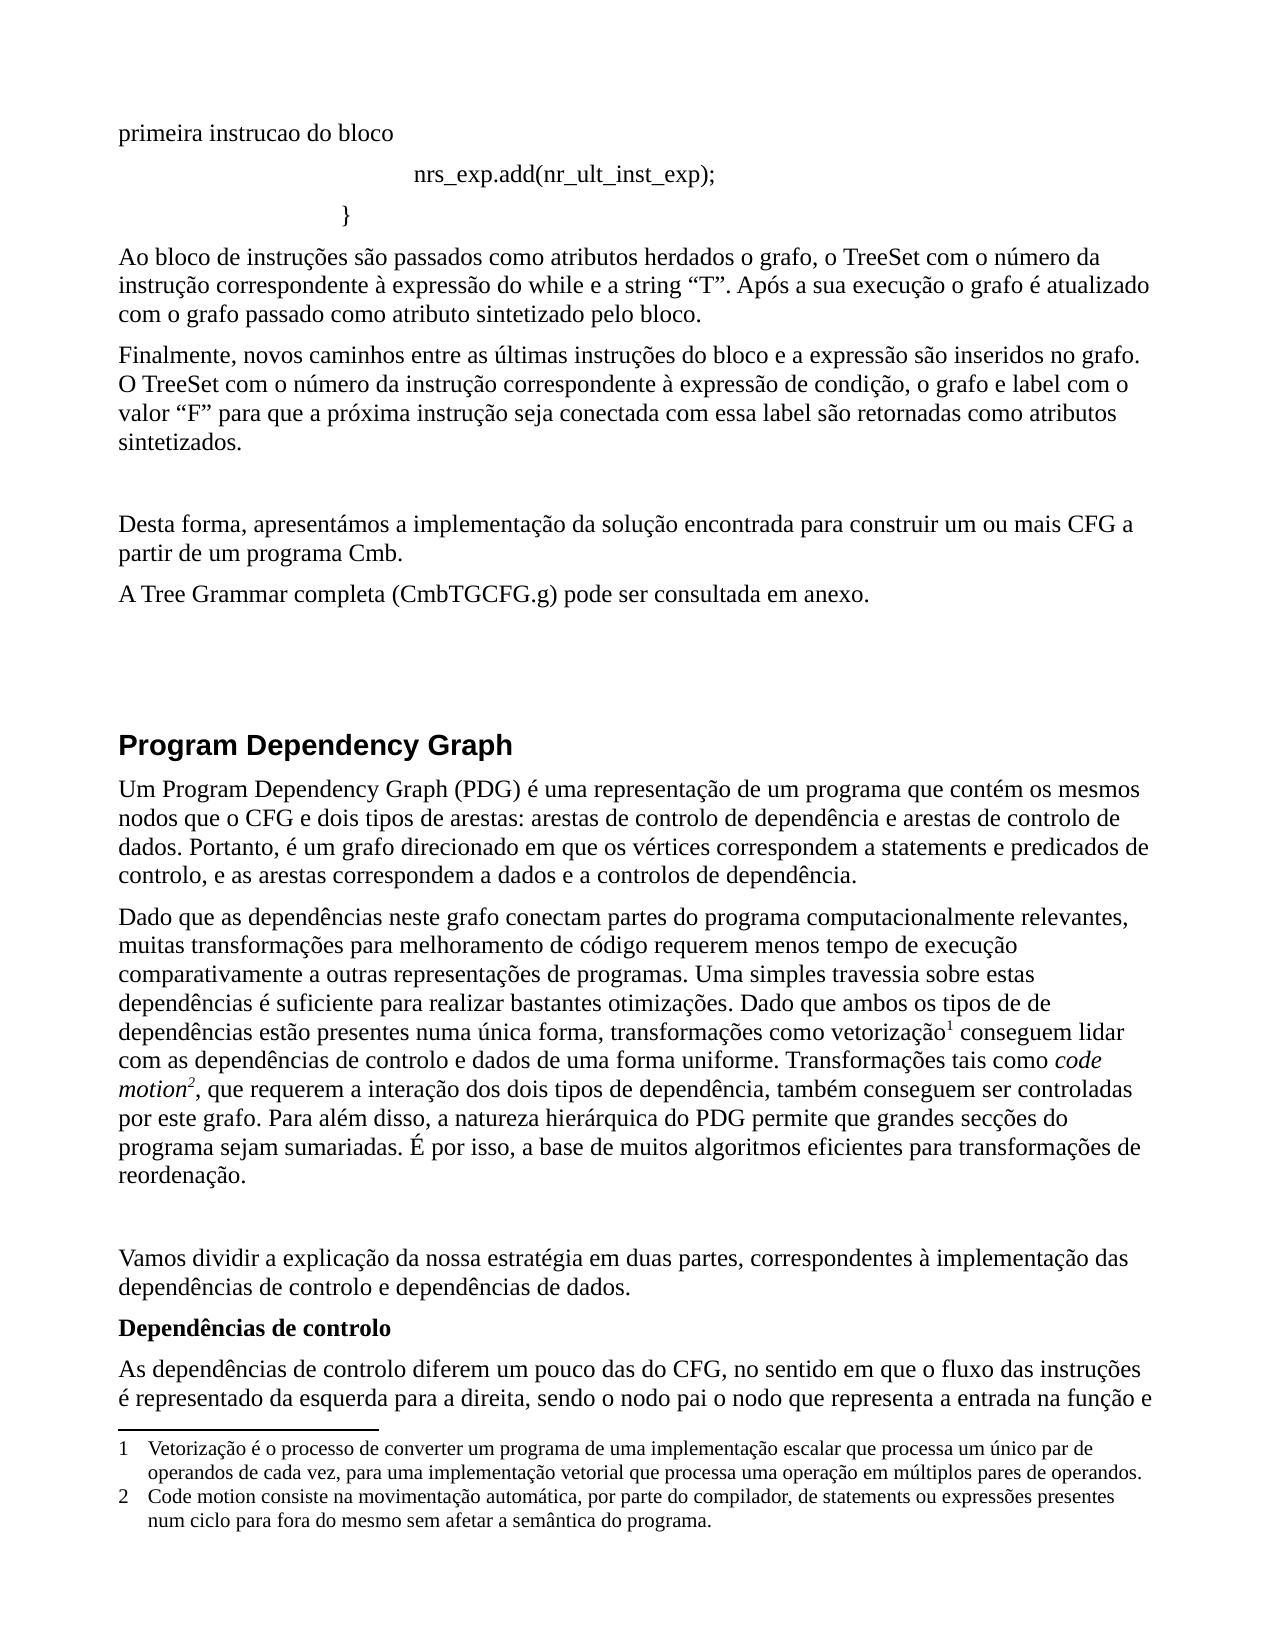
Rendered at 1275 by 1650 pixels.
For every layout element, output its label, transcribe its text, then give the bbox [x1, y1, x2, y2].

text primeira instrucao do bloco [118, 118, 1157, 147]
text Ao bloco de instruções são passados como atributos herdados o grafo, o TreeSet com o número da instrução correspondente à expressão do while e a string “T”. Após a sua execução o grafo é atualizado com o grafo passado como atributo sintetizado pelo bloco. [118, 242, 1157, 328]
text Vetorização é o processo de converter um programa de uma implementação escalar que processa um único par de operandos de cada vez, para uma implementação vetorial que processa uma operação em múltiplos pares de operandos. [118, 1436, 1157, 1484]
text nrs_exp.add(nr_ult_inst_exp); [118, 159, 1157, 188]
text Code motion consiste na movimentação automática, por parte do compilador, de statements ou expressões presentes num ciclo para fora do mesmo sem afetar a semântica do programa. [118, 1484, 1157, 1532]
text A Tree Grammar completa (CmbTGCFG.g) pode ser consultada em anexo. [118, 579, 1157, 608]
text Desta forma, apresentámos a implementação da solução encontrada para construir um ou mais CFG a partir de um programa Cmb. [118, 509, 1157, 567]
subtitle Program Dependency Graph [118, 728, 1157, 762]
text Um Program Dependency Graph (PDG) é uma representação de um programa que contém os mesmos nodos que o CFG e dois tipos de arestas: arestas de controlo de dependência e arestas de controlo de dados. Portanto, é um grafo direcionado em que os vértices correspondem a statements e predicados de controlo, e as arestas correspondem a dados e a controlos de dependência. [118, 774, 1157, 889]
text } [118, 201, 1157, 229]
text As dependências de controlo diferem um pouco das do CFG, no sentido em que o fluxo das instruções é representado da esquerda para a direita, sendo o nodo pai o nodo que representa a entrada na função e [118, 1354, 1157, 1412]
text Finalmente, novos caminhos entre as últimas instruções do bloco e a expressão são inseridos no grafo. O TreeSet com o número da instrução correspondente à expressão de condição, o grafo e label com o valor “F” para que a próxima instrução seja conectada com essa label são retornadas como atributos sintetizados. [118, 341, 1157, 456]
text Dependências de controlo [118, 1313, 1157, 1342]
text Dado que as dependências neste grafo conectam partes do programa computacionalmente relevantes, muitas transformações para melhoramento de código requerem menos tempo de execução comparativamente a outras representações de programas. Uma simples travessia sobre estas dependências é suficiente para realizar bastantes otimizações. Dado que ambos os tipos de de dependências estão presentes numa única forma, transformações como vetorização conseguem lidar com as dependências de controlo e dados de uma forma uniforme. Transformações tais como code motion, que requerem a interação dos dois tipos de dependência, também conseguem ser controladas por este grafo. Para além disso, a natureza hierárquica do PDG permite que grandes secções do programa sejam sumariadas. É por isso, a base de muitos algoritmos eficientes para transformações de reordenação. [118, 902, 1157, 1189]
text Vamos dividir a explicação da nossa estratégia em duas partes, correspondentes à implementação das dependências de controlo e dependências de dados. [118, 1243, 1157, 1300]
